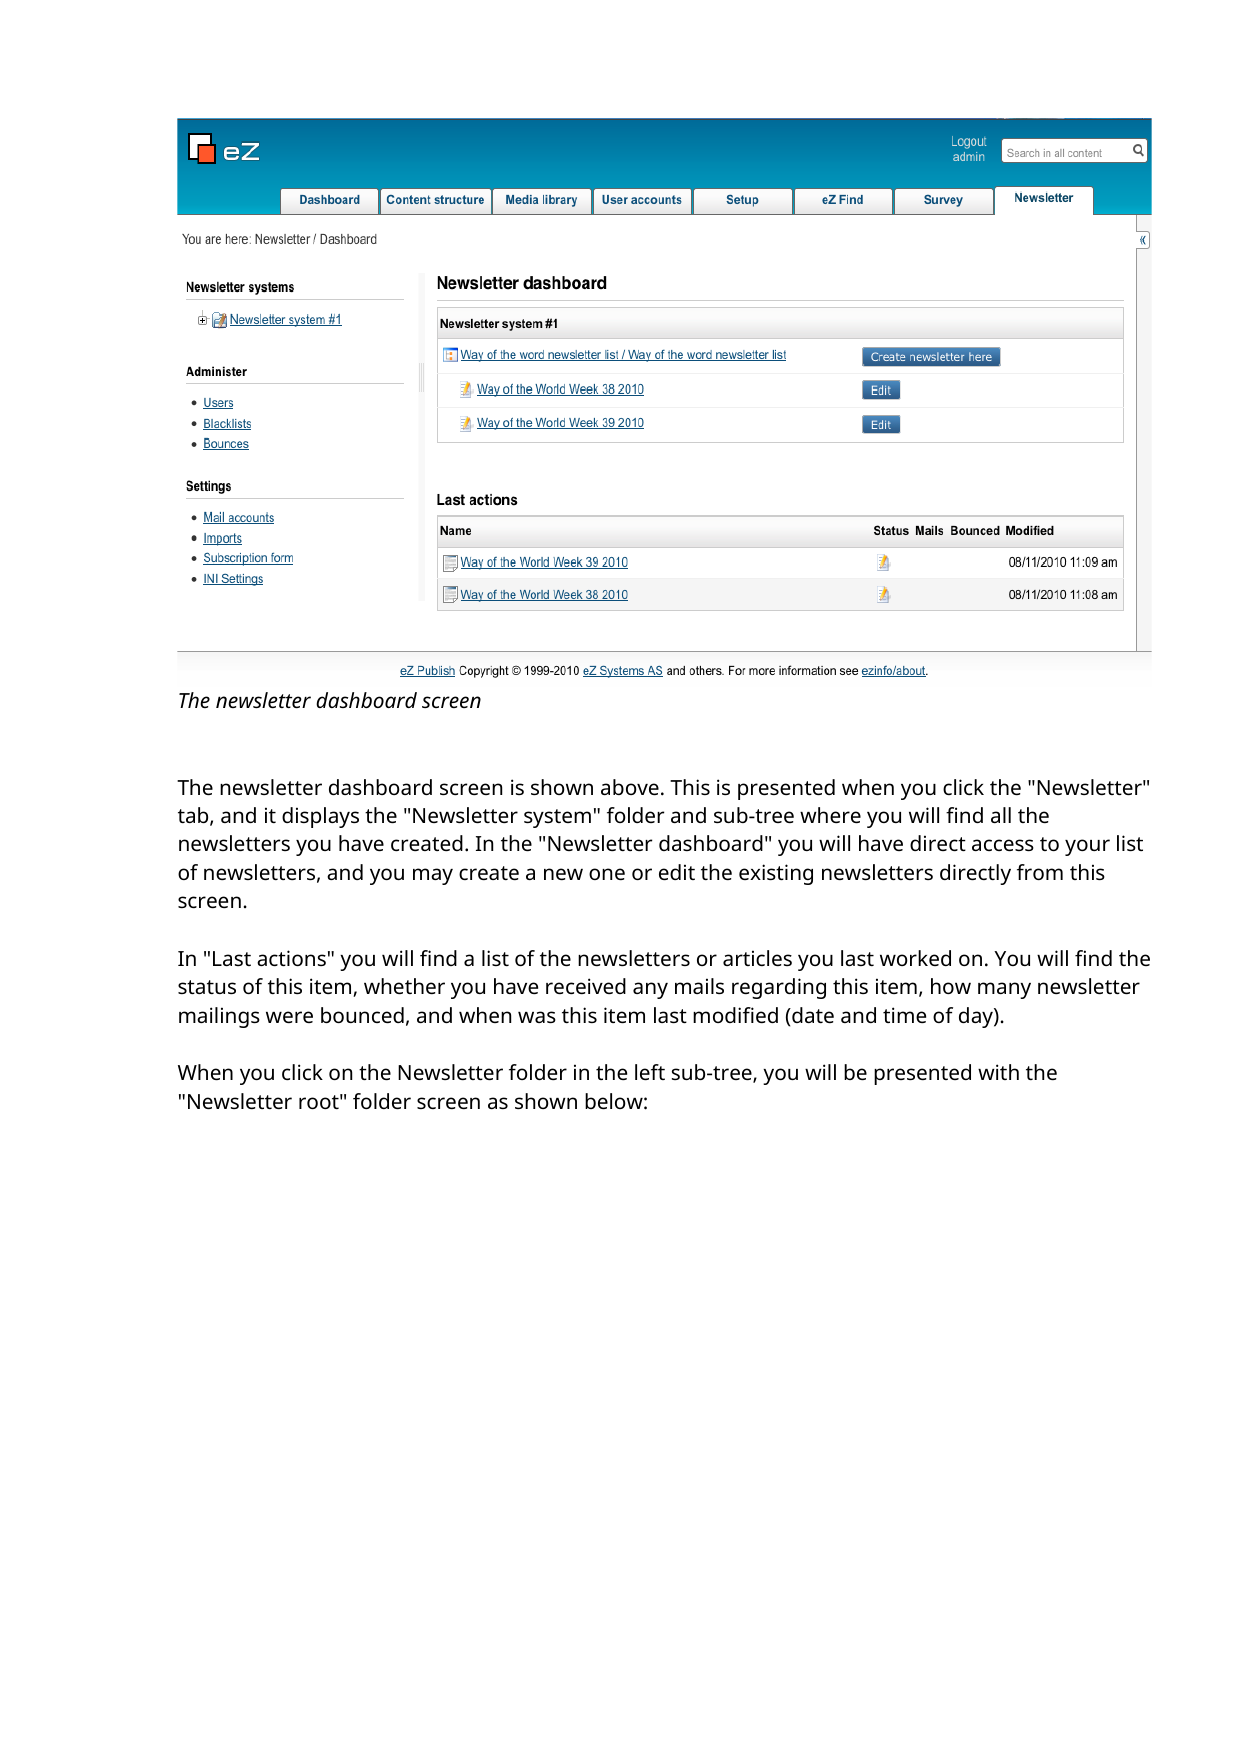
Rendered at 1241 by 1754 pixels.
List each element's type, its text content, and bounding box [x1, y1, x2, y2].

text The newsletter dashboard screen [177, 687, 1152, 743]
picture [1002, 139, 1147, 162]
picture [224, 147, 238, 160]
picture [242, 142, 259, 160]
picture [189, 134, 215, 163]
text The newsletter dashboard screen is shown above. This is presented when you click the "Newsletter" tab, and it displays the "Newsletter system" folder and sub-tree where you will find all the newsletters you have created. In the "Newsletter dashboard" you will have direct access to your list of newsletters, and you may create a new one or edit the existing newsletters directly from this screen. [177, 773, 1152, 915]
text In "Last actions" you will find a list of the newsletters or articles you last worked on. You will find the status of this item, whether you have received any mails regarding this item, how many newsletter mailings were bounced, and when was this item last modified (date and time of day). [177, 972, 1152, 1029]
text When you click on the Newsletter folder in the left sub-tree, you will be presented with the "Newsletter root" folder screen as shown below: [177, 1058, 1152, 1115]
picture [177, 187, 1152, 687]
